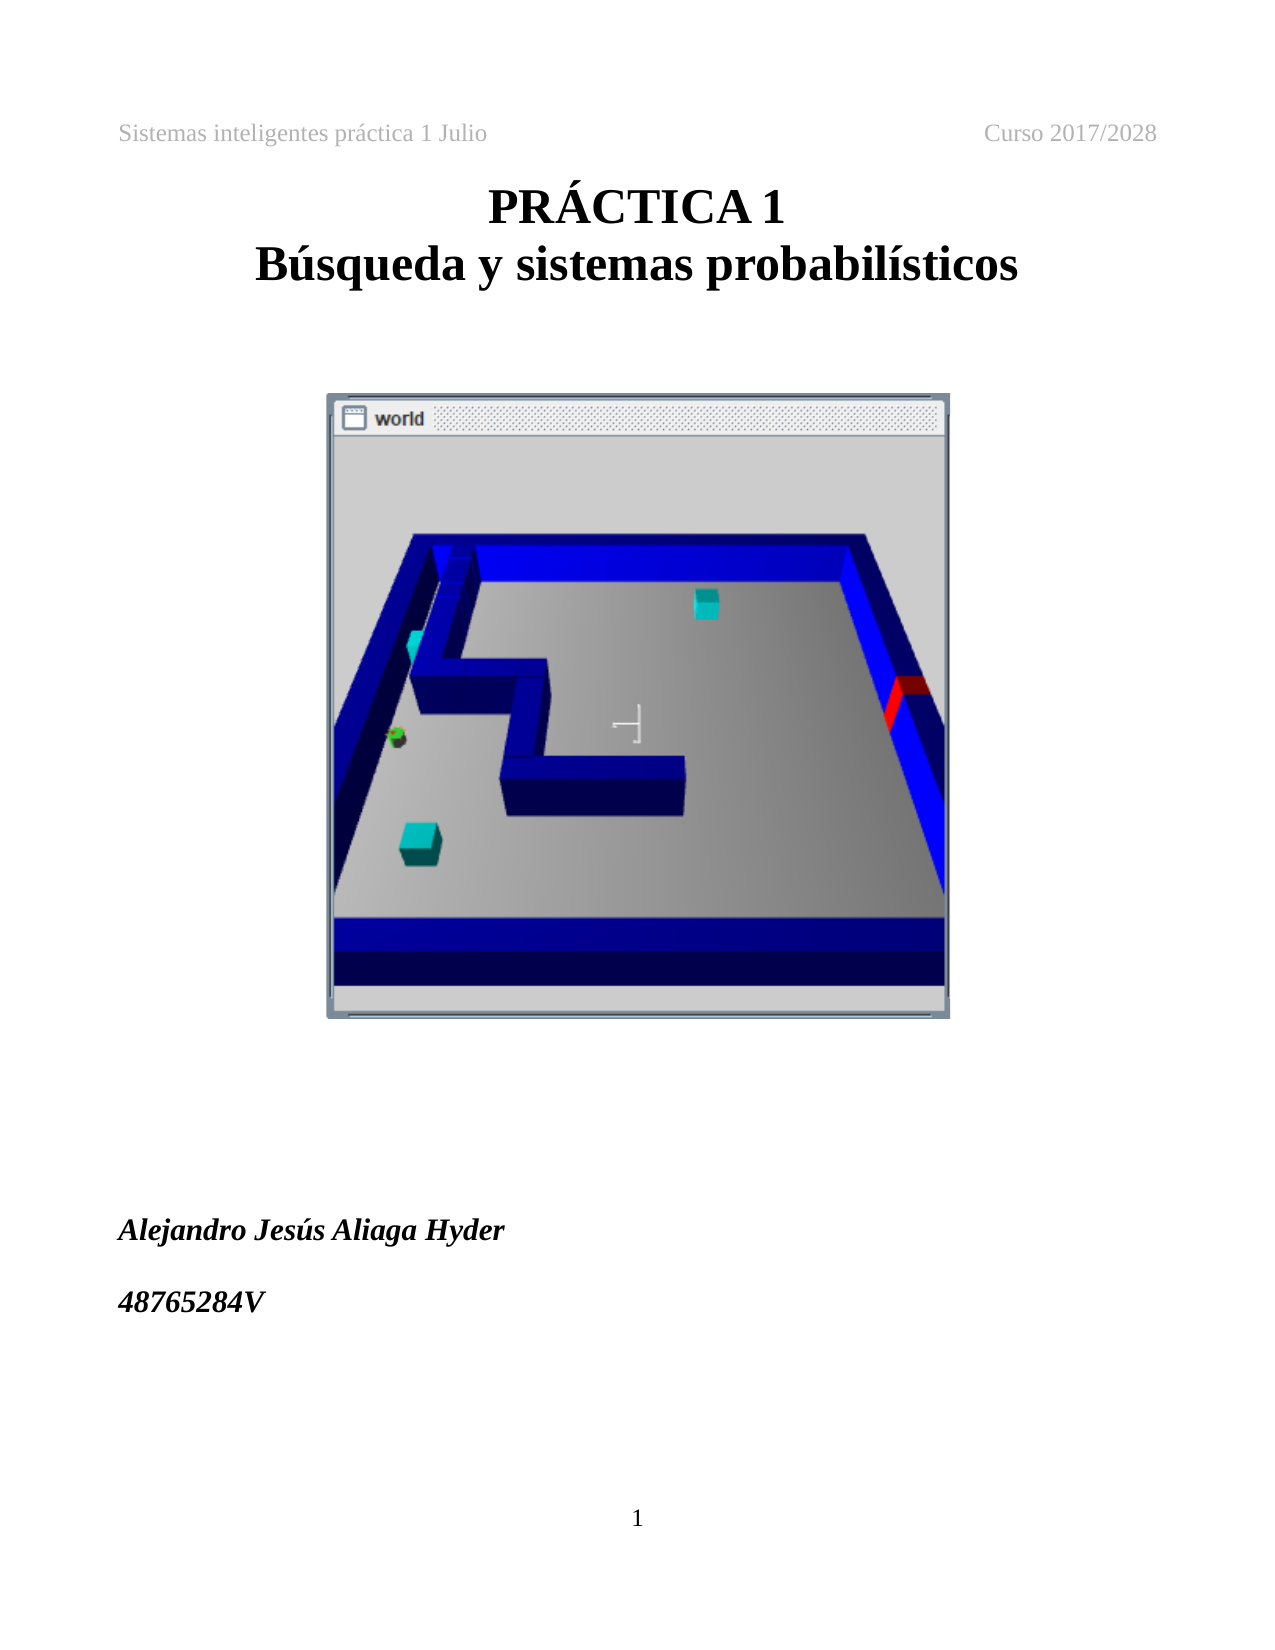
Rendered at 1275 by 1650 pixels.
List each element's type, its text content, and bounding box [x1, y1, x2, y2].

text Alejandro Jesús Aliaga Hyder [118, 1211, 1157, 1247]
text 48765284V [118, 1283, 1157, 1319]
text Búsqueda y sistemas probabilísticos [118, 234, 1157, 291]
text PRÁCTICA 1 [118, 176, 1157, 234]
picture [325, 393, 951, 1019]
